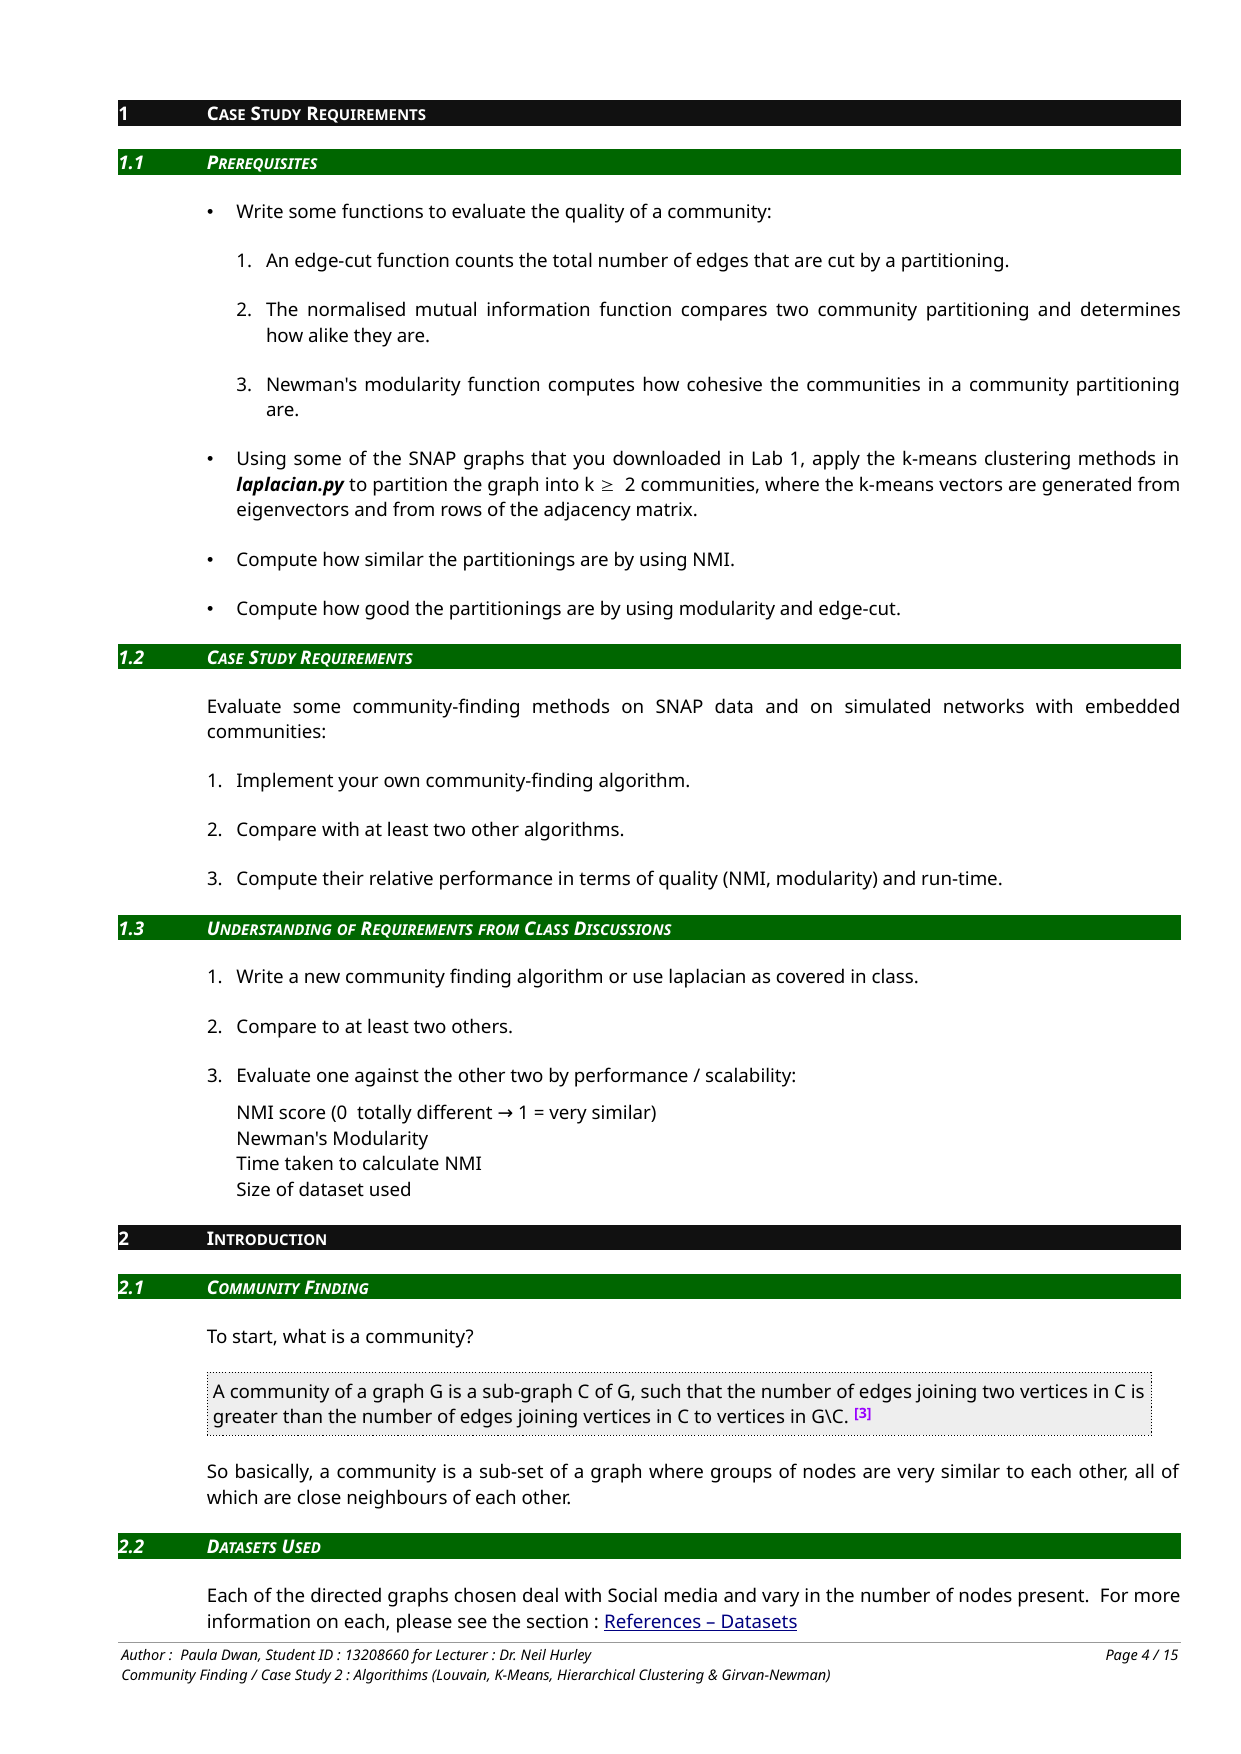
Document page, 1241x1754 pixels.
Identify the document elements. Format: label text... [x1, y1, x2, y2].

list Evaluate one against the other two by performance / scalability: [207, 1062, 1181, 1087]
subtitle Prerequisites [118, 149, 1181, 175]
list Using some of the SNAP graphs that you downloaded in Lab 1, apply the k-means clustering methods in laplacian.py to partition the graph into k ³ 2 communities, where the k-means vectors are generated from eigenvectors and from rows of the adjacency matrix. [207, 446, 1181, 522]
list Newman's modularity function computes how cohesive the communities in a community partitioning are. [236, 371, 1181, 422]
text A community of a graph G is a sub-graph C of G, such that the number of edges joining two vertices in C is greater than the number of edges joining vertices in C to vertices in G\C. [3] [207, 1372, 1152, 1435]
subtitle Introduction [118, 1225, 1181, 1250]
list The normalised mutual information function compares two community partitioning and determines how alike they are. [236, 297, 1181, 348]
list Compare to at least two others. [207, 1013, 1181, 1038]
text To start, what is a community? [207, 1323, 1181, 1348]
text So basically, a community is a sub-set of a graph where groups of nodes are very similar to each other, all of which are close neighbours of each other. [207, 1459, 1181, 1510]
list Write a new community finding algorithm or use laplacian as covered in class. [207, 964, 1181, 989]
subtitle Community Finding [118, 1274, 1181, 1299]
list Implement your own community-finding algorithm. [207, 768, 1181, 793]
subtitle Datasets Used [118, 1533, 1181, 1559]
subtitle Understanding of Requirements from Class Discussions [118, 915, 1181, 940]
list Compute how good the partitionings are by using modularity and edge-cut. [207, 595, 1181, 620]
list Write some functions to evaluate the quality of a community: [207, 198, 1181, 224]
subtitle Case Study Requirements [118, 644, 1181, 669]
list Compare with at least two other algorithms. [207, 817, 1181, 842]
list Compute their relative performance in terms of quality (NMI, modularity) and run-time. [207, 866, 1181, 891]
list Compute how similar the partitionings are by using NMI. [207, 546, 1181, 571]
subtitle Case Study Requirements [118, 100, 1181, 126]
text Each of the directed graphs chosen deal with Social media and vary in the number of nodes present. For more information on each, please see the section : References – Datasets [207, 1582, 1181, 1633]
list An edge-cut function counts the total number of edges that are cut by a partitioning. [236, 247, 1181, 273]
list NMI score (0 totally different → 1 = very similar) Newman's Modularity Time taken to calculate NMI Size of dataset used [236, 1099, 1181, 1201]
text Evaluate some community-finding methods on SNAP data and on simulated networks with embedded communities: [207, 693, 1181, 744]
